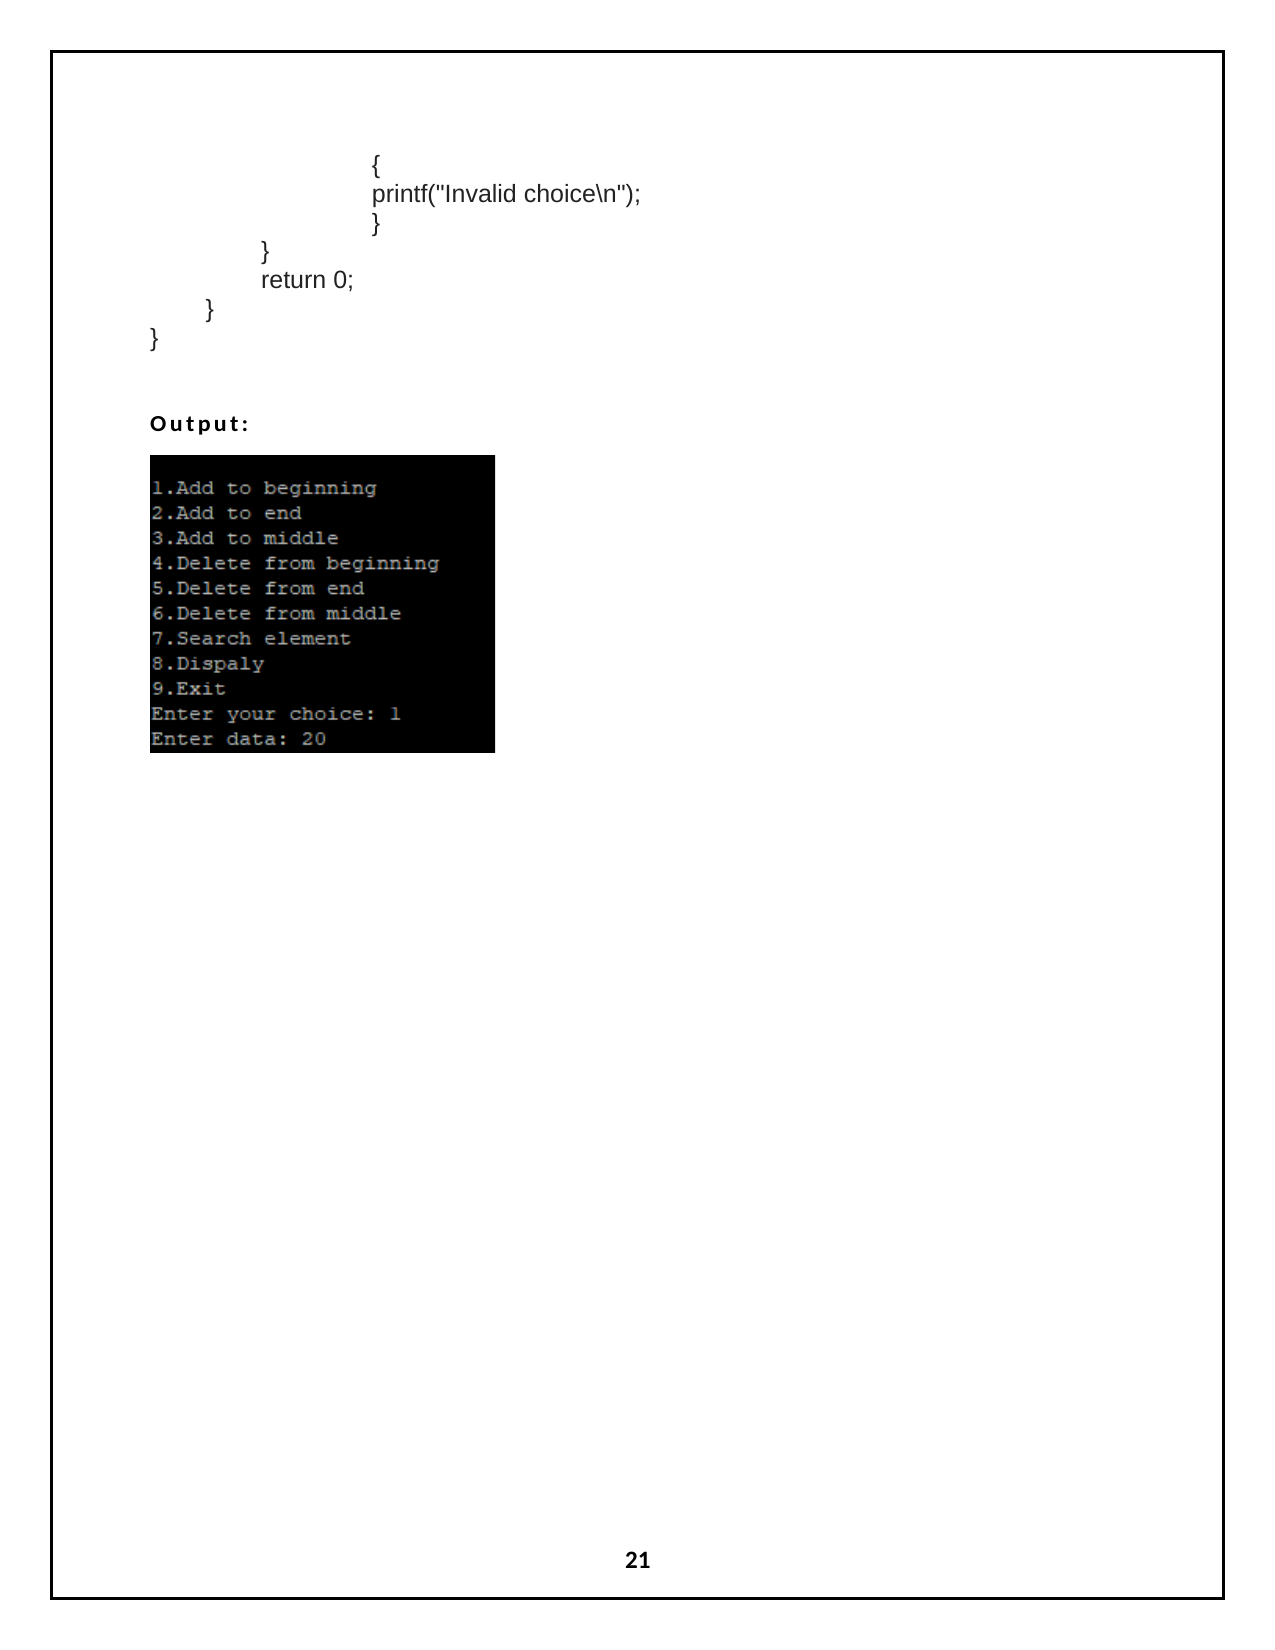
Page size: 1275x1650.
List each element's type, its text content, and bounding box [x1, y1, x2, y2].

text { printf("Invalid choice\n"); } } return 0; } } [150, 150, 1125, 351]
picture [150, 455, 496, 753]
text Output: [150, 409, 1125, 437]
